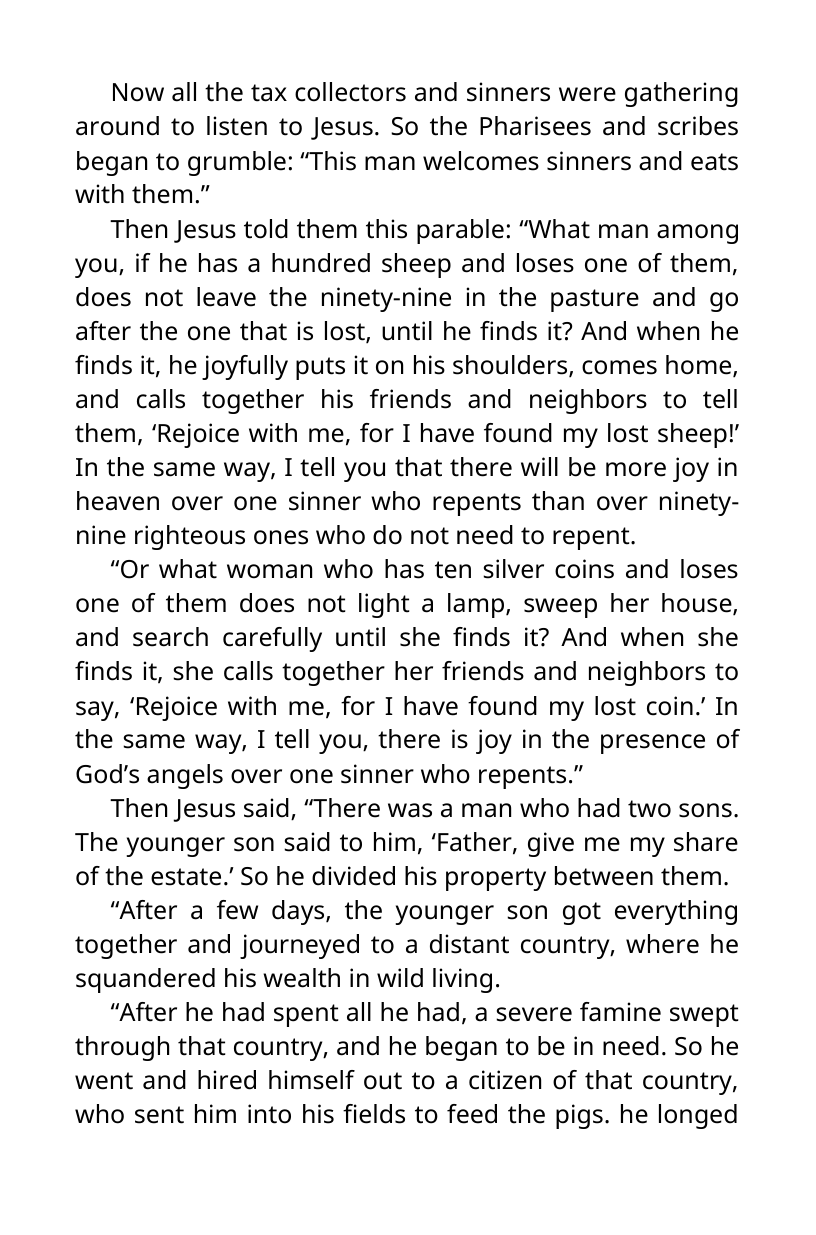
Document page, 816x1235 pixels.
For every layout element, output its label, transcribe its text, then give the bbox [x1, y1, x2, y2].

text “Or what woman who has ten silver coins and loses one of them does not light a lamp, sweep her house, and search carefully until she finds it? And when she finds it, she calls together her friends and neighbors to say, ‘Rejoice with me, for I have found my lost coin.’ In the same way, I tell you, there is joy in the presence of God’s angels over one sinner who repents.” [75, 552, 740, 790]
text “After he had spent all he had, a severe famine swept through that country, and he began to be in need. So he went and hired himself out to a citizen of that country, who sent him into his fields to feed the pigs. he longed [75, 995, 740, 1131]
text “After a few days, the younger son got everything together and journeyed to a distant country, where he squandered his wealth in wild living. [75, 892, 740, 995]
text Then Jesus said, “There was a man who had two sons. The younger son said to him, ‘Father, give me my share of the estate.’ So he divided his property between them. [75, 790, 740, 892]
text Now all the tax collectors and sinners were gathering around to listen to Jesus. So the Pharisees and scribes began to grumble: “This man welcomes sinners and eats with them.” [75, 75, 740, 211]
text Then Jesus told them this parable: “What man among you, if he has a hundred sheep and loses one of them, does not leave the ninety-nine in the pasture and go after the one that is lost, until he finds it? And when he finds it, he joyfully puts it on his shoulders, comes home, and calls together his friends and neighbors to tell them, ‘Rejoice with me, for I have found my lost sheep!’ In the same way, I tell you that there will be more joy in heaven over one sinner who repents than over ninety-nine righteous ones who do not need to repent. [75, 211, 740, 552]
